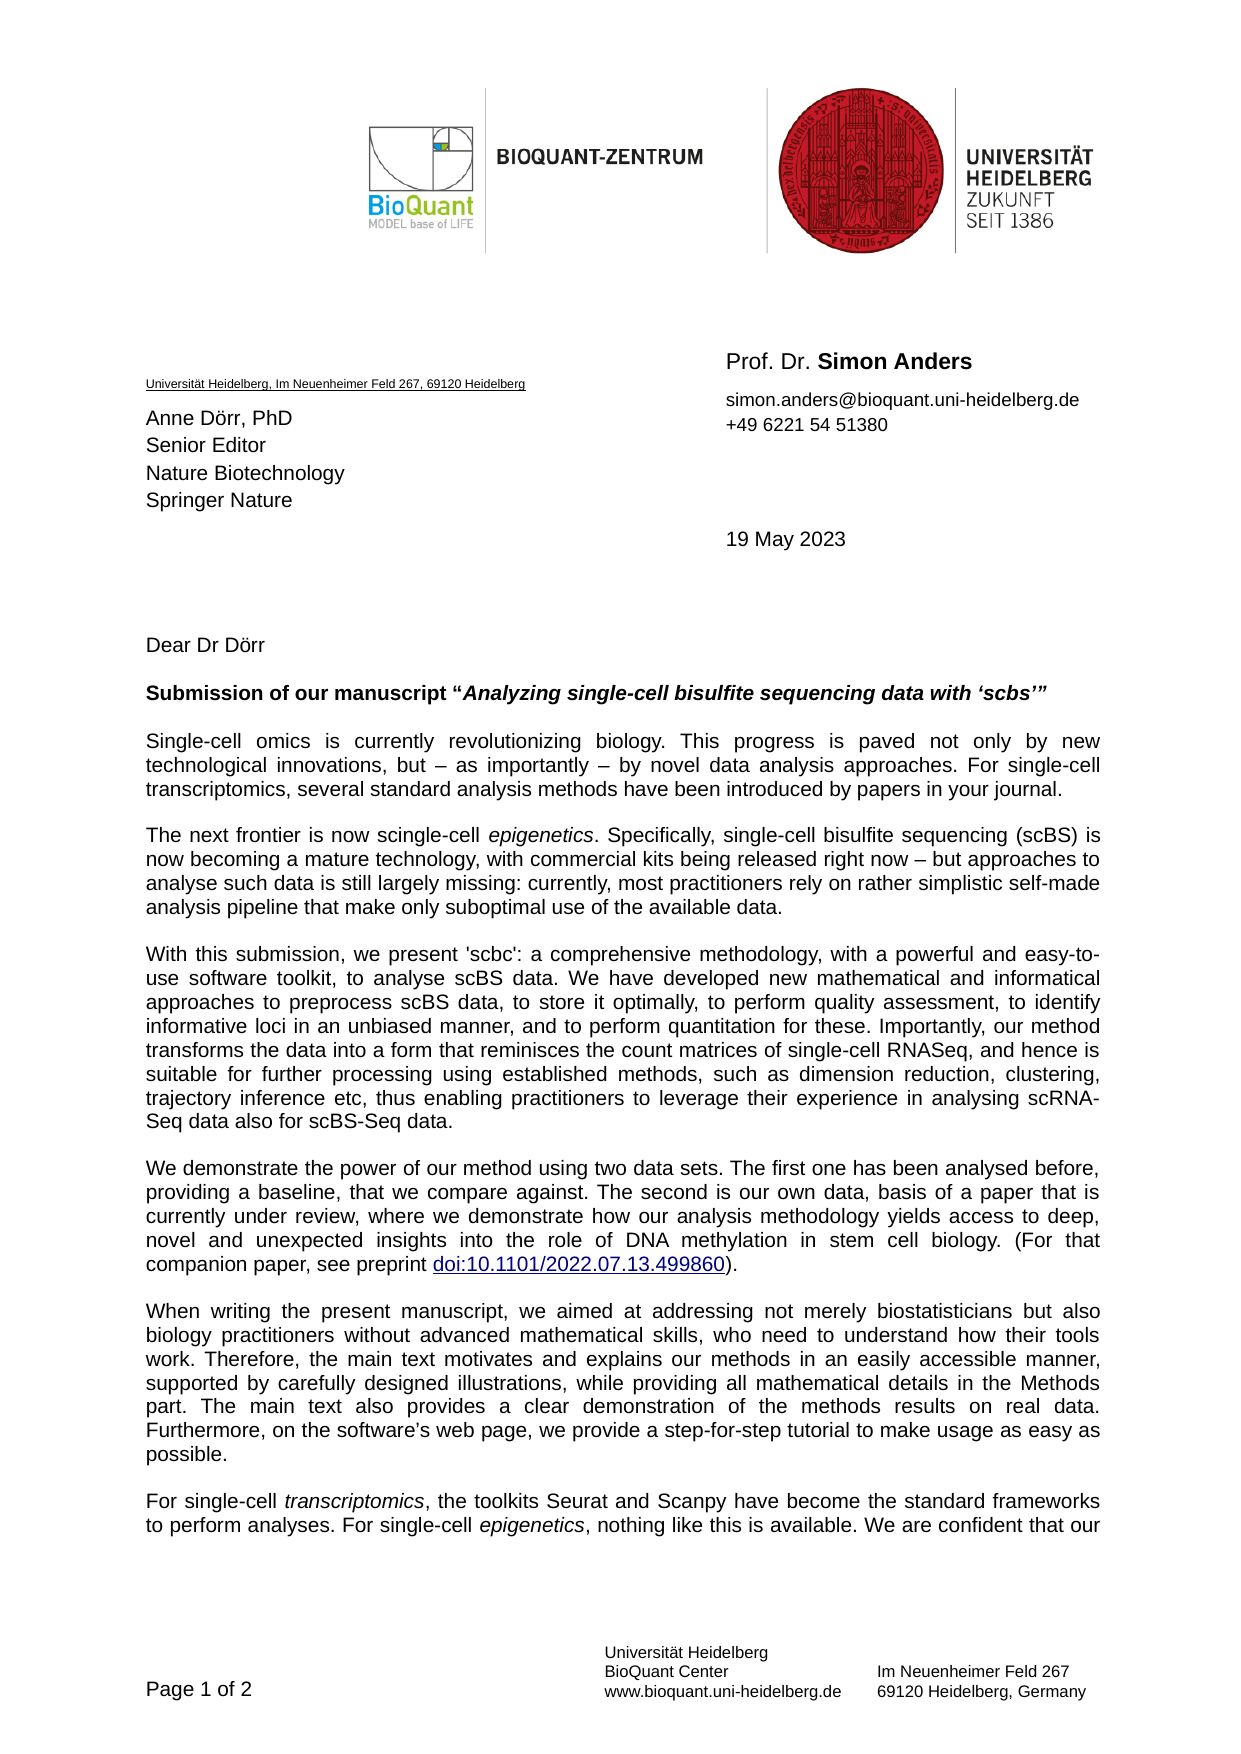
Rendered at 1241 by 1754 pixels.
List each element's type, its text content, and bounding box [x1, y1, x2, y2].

table_header Prof. Dr. Simon Anders simon.anders@bioquant.uni-heidelberg.de +49 6221 54 51380 19 May 2023 [726, 348, 1102, 551]
text When writing the present manuscript, we aimed at addressing not merely biostatisticians but also biology practitioners without advanced mathematical skills, who need to understand how their tools work. Therefore, the main text motivates and explains our methods in an easily accessible manner, supported by carefully designed illustrations, while providing all mathematical details in the Methods part. The main text also provides a clear demonstration of the methods results on real data. Furthermore, on the software’s web page, we provide a step-for-step tutorial to make usage as easy as possible. [146, 1298, 1102, 1466]
text With this submission, we present 'scbc': a comprehensive methodology, with a powerful and easy-to-use software toolkit, to analyse scBS data. We have developed new mathematical and informatical approaches to preprocess scBS data, to store it optimally, to perform quality assessment, to identify informative loci in an unbiased manner, and to perform quantitation for these. Importantly, our method transforms the data into a form that reminisces the count matrices of single-cell RNASeq, and hence is suitable for further processing using established methods, such as dimension reduction, clustering, trajectory inference etc, thus enabling practitioners to leverage their experience in analysing scRNA-Seq data also for scBS-Seq data. [146, 942, 1102, 1133]
table_header Universität Heidelberg, Im Neuenheimer Feld 267, 69120 Heidelberg Anne Dörr, PhD Senior Editor Nature Biotechnology Springer Nature [146, 348, 726, 551]
text The next frontier is now scingle-cell epigenetics. Specifically, single-cell bisulfite sequencing (scBS) is now becoming a mature technology, with commercial kits being released right now – but approaches to analyse such data is still largely missing: currently, most practitioners rely on rather simplistic self-made analysis pipeline that make only suboptimal use of the available data. [146, 823, 1102, 919]
text For single-cell transcriptomics, the toolkits Seurat and Scanpy have become the standard frameworks to perform analyses. For single-cell epigenetics, nothing like this is available. We are confident that our [146, 1489, 1102, 1537]
picture [349, 85, 1102, 258]
text Single-cell omics is currently revolutionizing biology. This progress is paved not only by new technological innovations, but – as importantly – by novel data analysis approaches. For single-cell transcriptomics, several standard analysis methods have been introduced by papers in your journal. [146, 728, 1102, 800]
text Submission of our manuscript “Analyzing single-cell bisulfite sequencing data with ‘scbs’” [146, 681, 1102, 704]
text We demonstrate the power of our method using two data sets. The first one has been analysed before, providing a baseline, that we compare against. The second is our own data, basis of a paper that is currently under review, where we demonstrate how our analysis methodology yields access to deep, novel and unexpected insights into the role of DNA methylation in stem cell biology. (For that companion paper, see preprint doi:10.1101/2022.07.13.499860). [146, 1156, 1102, 1276]
text Dear Dr Dörr [146, 633, 1102, 657]
